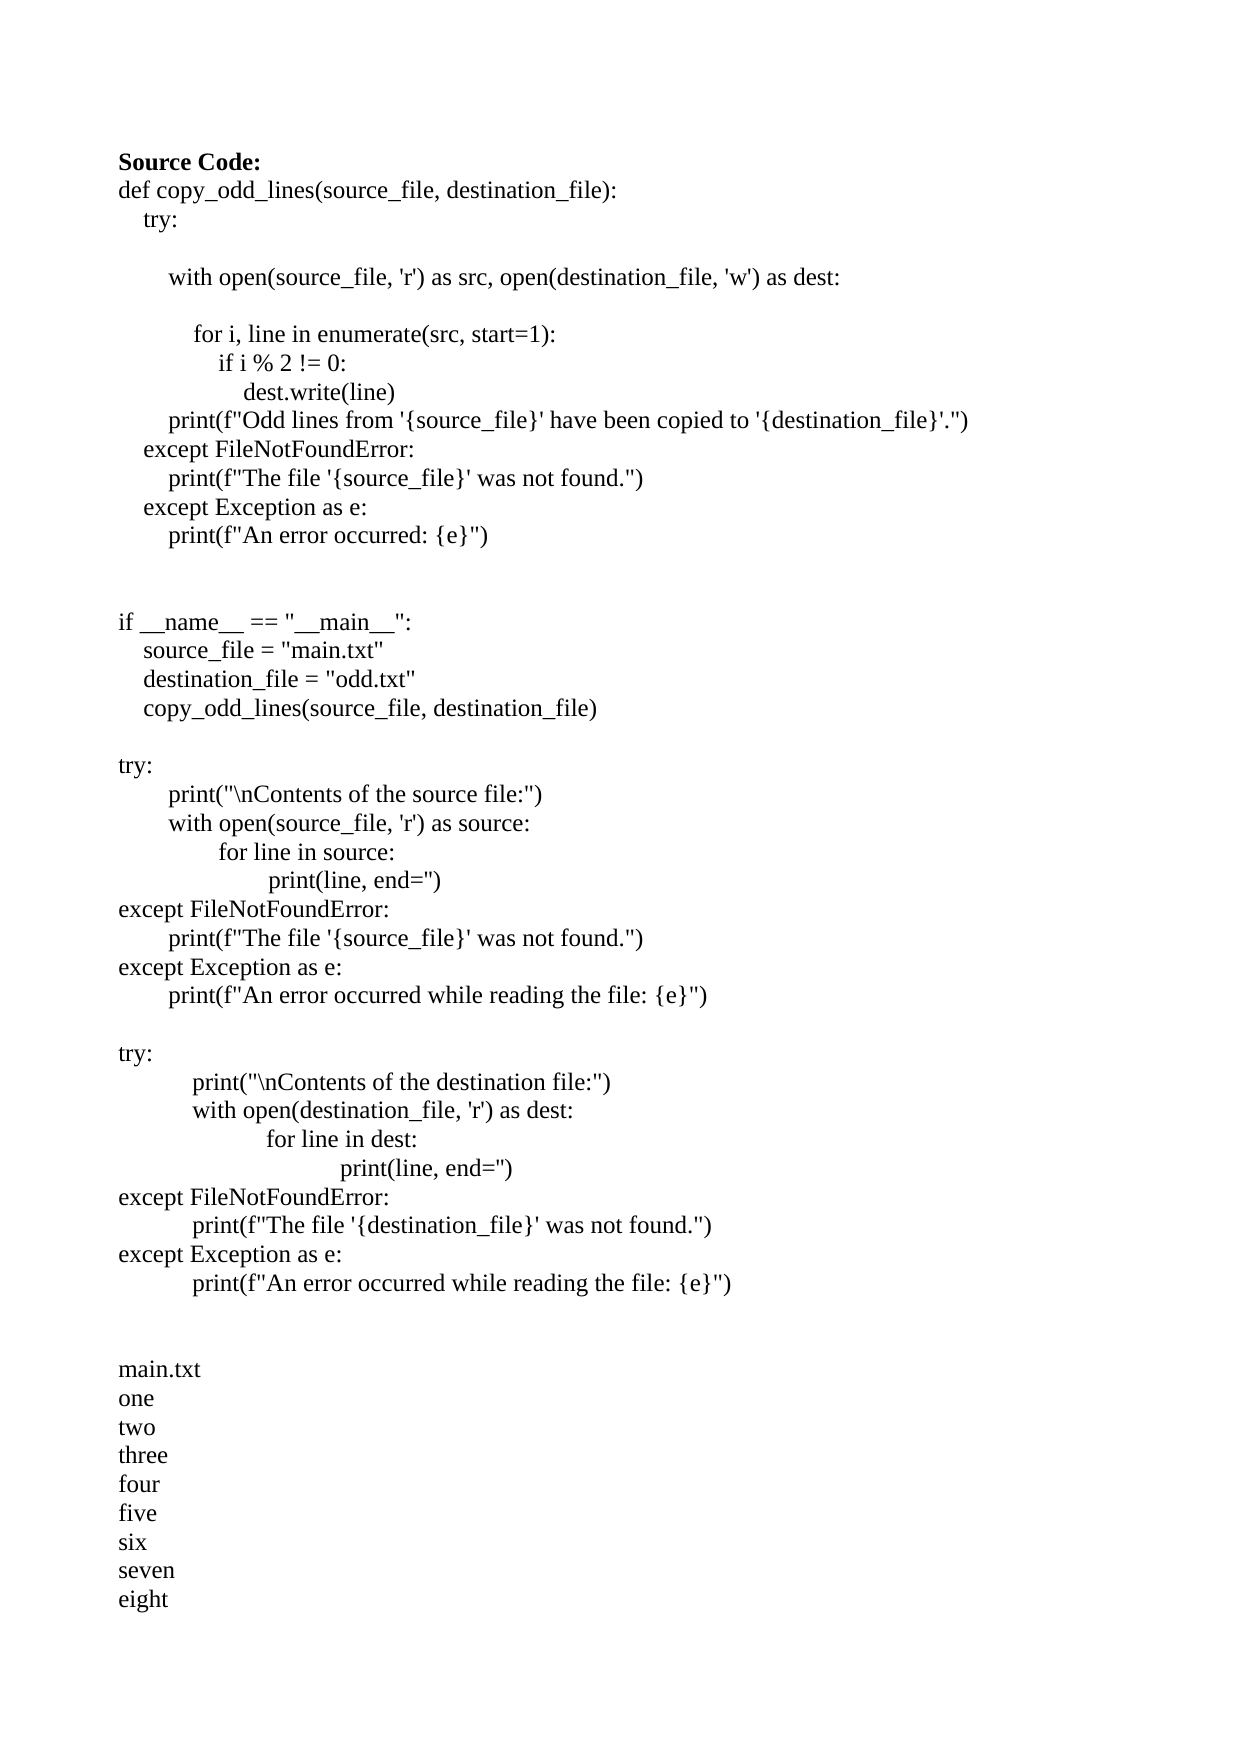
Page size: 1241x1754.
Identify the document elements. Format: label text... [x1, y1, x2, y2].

text except Exception as e: [118, 952, 1122, 981]
text print(f"The file '{source_file}' was not found.") [118, 463, 1122, 492]
text print("\nContents of the destination file:") [118, 1067, 1122, 1096]
text two [118, 1412, 1122, 1441]
text for line in source: [118, 837, 1122, 866]
text try: [118, 1038, 1122, 1067]
text print(f"The file '{source_file}' was not found.") [118, 923, 1122, 952]
text if __name__ == "__main__": [118, 607, 1122, 636]
text try: [118, 751, 1122, 779]
text copy_odd_lines(source_file, destination_file) [118, 693, 1122, 722]
text for i, line in enumerate(src, start=1): [118, 319, 1122, 348]
text three [118, 1441, 1122, 1469]
text destination_file = "odd.txt" [118, 664, 1122, 693]
text except FileNotFoundError: [118, 1182, 1122, 1211]
text except FileNotFoundError: [118, 434, 1122, 463]
text with open(destination_file, 'r') as dest: [118, 1096, 1122, 1124]
text print("\nContents of the source file:") [118, 779, 1122, 808]
text dest.write(line) [118, 377, 1122, 406]
text print(line, end='') [118, 866, 1122, 894]
text except Exception as e: [118, 1239, 1122, 1268]
text def copy_odd_lines(source_file, destination_file): [118, 176, 1122, 204]
text with open(source_file, 'r') as source: [118, 808, 1122, 837]
text five [118, 1498, 1122, 1527]
text Source Code: [118, 147, 1122, 176]
text one [118, 1383, 1122, 1412]
text eight [118, 1584, 1122, 1613]
text with open(source_file, 'r') as src, open(destination_file, 'w') as dest: [118, 262, 1122, 291]
text print(f"The file '{destination_file}' was not found.") [118, 1211, 1122, 1239]
text try: [118, 204, 1122, 233]
text except Exception as e: [118, 492, 1122, 521]
text print(line, end='') [118, 1153, 1122, 1182]
text four [118, 1469, 1122, 1498]
text for line in dest: [118, 1124, 1122, 1153]
text print(f"Odd lines from '{source_file}' have been copied to '{destination_file}'.") [118, 406, 1122, 434]
text six [118, 1527, 1122, 1556]
text print(f"An error occurred while reading the file: {e}") [118, 981, 1122, 1009]
text main.txt [118, 1354, 1122, 1383]
text seven [118, 1556, 1122, 1584]
text except FileNotFoundError: [118, 894, 1122, 923]
text print(f"An error occurred: {e}") [118, 521, 1122, 549]
text source_file = "main.txt" [118, 636, 1122, 664]
text if i % 2 != 0: [118, 348, 1122, 377]
text print(f"An error occurred while reading the file: {e}") [118, 1268, 1122, 1297]
